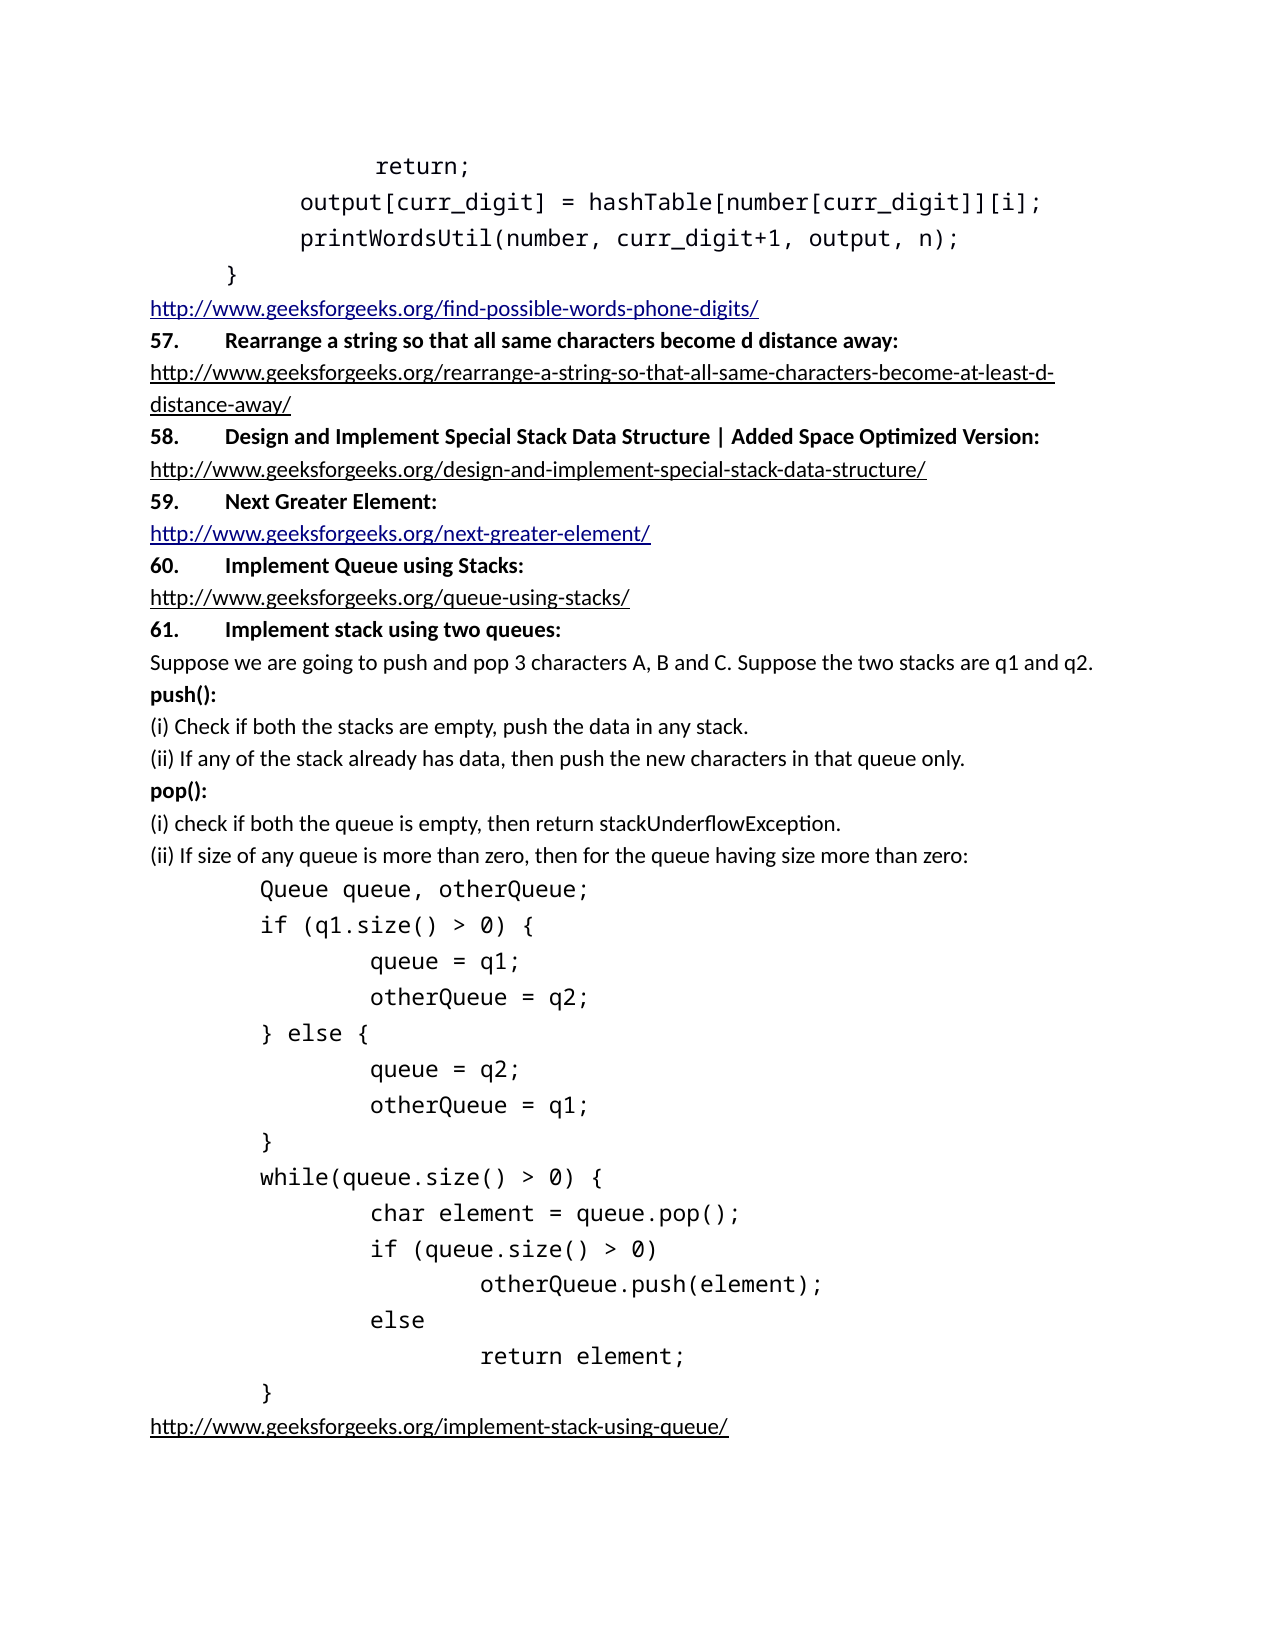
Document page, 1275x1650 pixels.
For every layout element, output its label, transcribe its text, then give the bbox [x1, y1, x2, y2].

list char element = queue.pop(); [150, 1197, 1125, 1228]
list if (q1.size() > 0) { [150, 909, 1125, 940]
list otherQueue.push(element); [150, 1268, 1125, 1300]
list http://www.geeksforgeeks.org/design-and-implement-special-stack-data-structure/ [150, 455, 1125, 483]
list Next Greater Element: [150, 487, 1125, 515]
list Implement stack using two queues: [150, 616, 1125, 644]
list otherQueue = q2; [150, 981, 1125, 1012]
list http://www.geeksforgeeks.org/find-possible-words-phone-digits/ [150, 294, 1125, 322]
list } [150, 258, 1125, 289]
list queue = q1; [150, 945, 1125, 976]
list pop(): [150, 777, 1125, 804]
list while(queue.size() > 0) { [150, 1161, 1125, 1192]
list Implement Queue using Stacks: [150, 551, 1125, 579]
list push(): [150, 680, 1125, 708]
list http://www.geeksforgeeks.org/queue-using-stacks/ [150, 583, 1125, 611]
list return element; [150, 1340, 1125, 1372]
list (i) check if both the queue is empty, then return stackUnderflowException. [150, 809, 1125, 837]
list http://www.geeksforgeeks.org/implement-stack-using-queue/ [150, 1412, 1125, 1440]
list Queue queue, otherQueue; [150, 873, 1125, 904]
list if (queue.size() > 0) [150, 1232, 1125, 1264]
list Suppose we are going to push and pop 3 characters A, B and C. Suppose the two stacks are q1 and q2. [150, 648, 1125, 676]
list } [150, 1125, 1125, 1156]
list (i) Check if both the stacks are empty, push the data in any stack. [150, 712, 1125, 740]
list return; [150, 150, 1125, 181]
list (ii) If any of the stack already has data, then push the new characters in that queue only. [150, 744, 1125, 772]
list Design and Implement Special Stack Data Structure | Added Space Optimized Version: [150, 422, 1125, 451]
list http://www.geeksforgeeks.org/next-greater-element/ [150, 519, 1125, 547]
list http://www.geeksforgeeks.org/rearrange-a-string-so-that-all-same-characters-become-at-least-d-distance-away/ [150, 358, 1125, 418]
list } else { [150, 1017, 1125, 1048]
list Rearrange a string so that all same characters become d distance away: [150, 326, 1125, 354]
list } [150, 1376, 1125, 1407]
list (ii) If size of any queue is more than zero, then for the queue having size more than zero: [150, 841, 1125, 869]
list otherQueue = q1; [150, 1089, 1125, 1120]
list queue = q2; [150, 1053, 1125, 1084]
list else [150, 1304, 1125, 1336]
list output[curr_digit] = hashTable[number[curr_digit]][i]; [150, 186, 1125, 217]
list printWordsUtil(number, curr_digit+1, output, n); [150, 222, 1125, 253]
